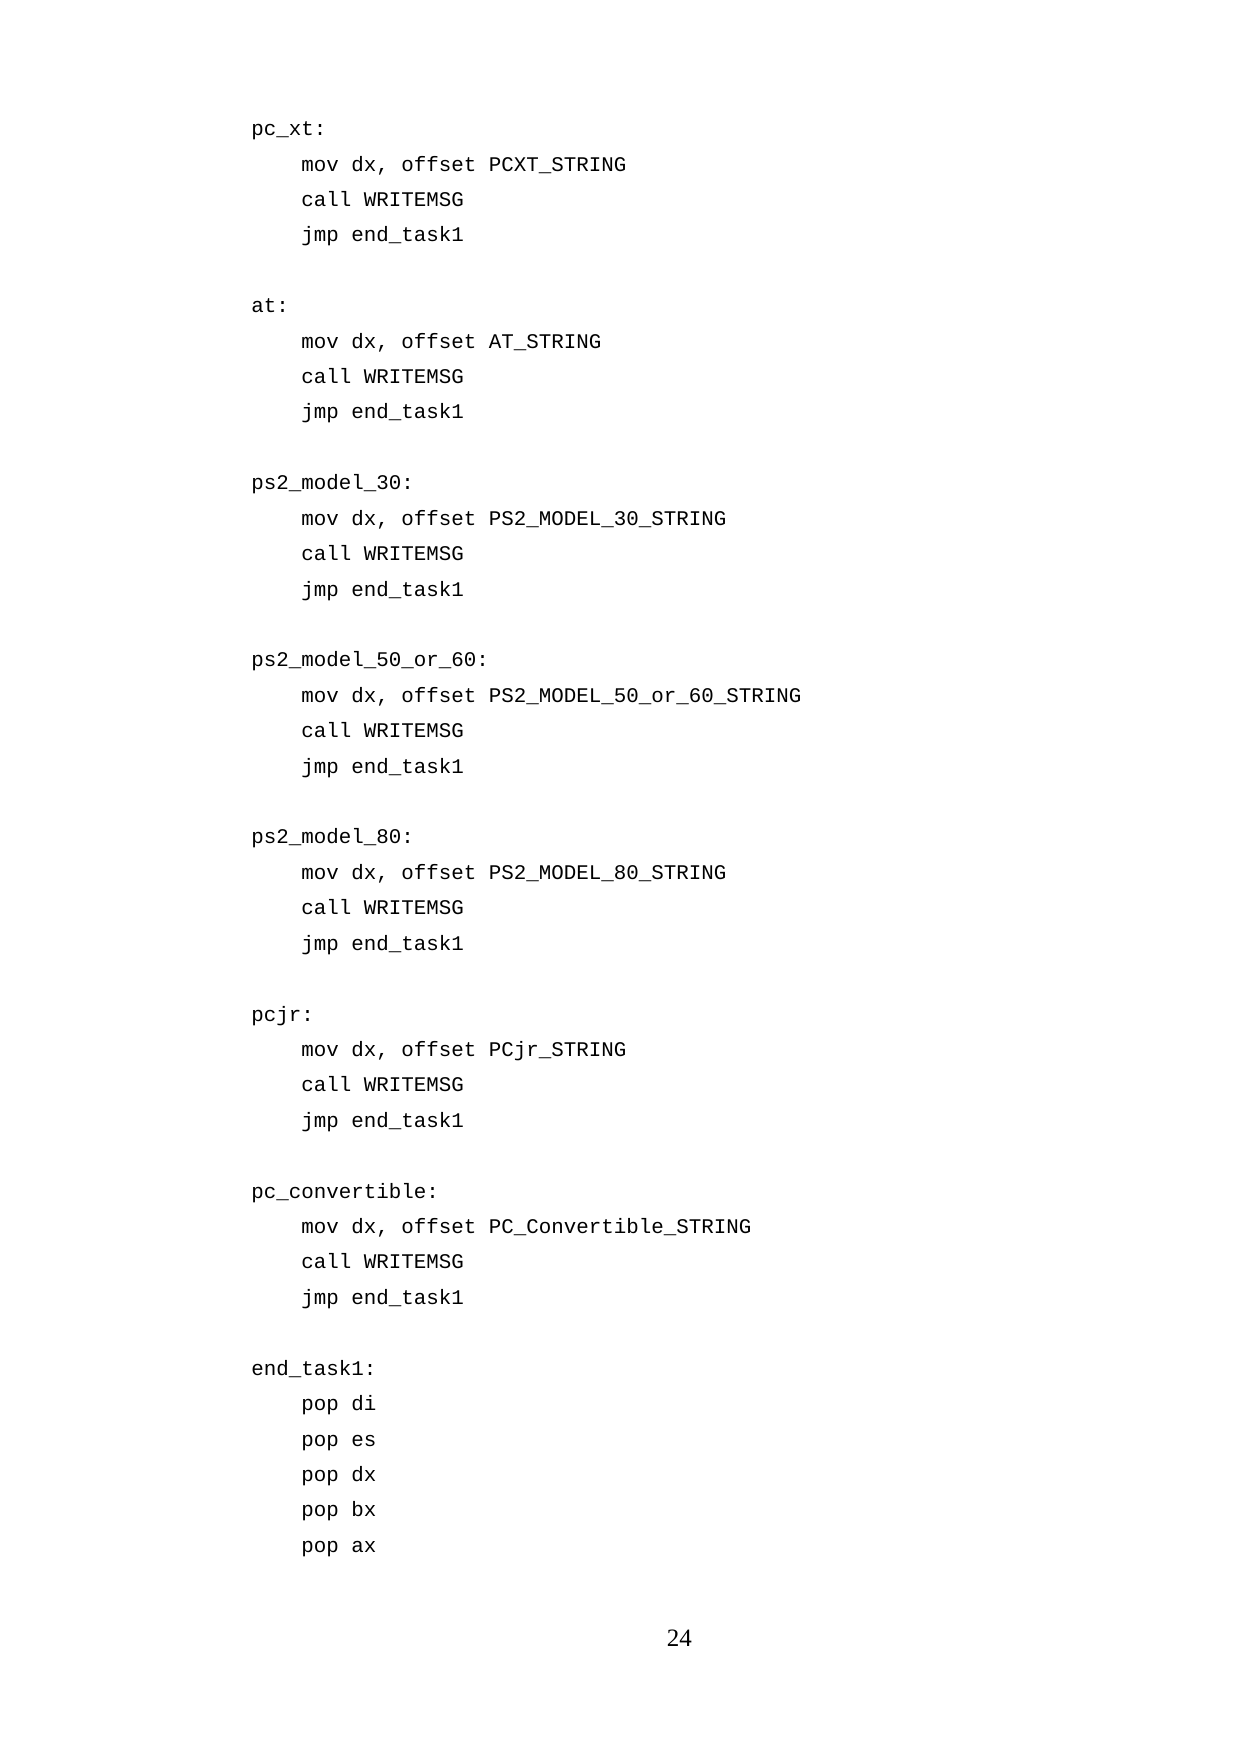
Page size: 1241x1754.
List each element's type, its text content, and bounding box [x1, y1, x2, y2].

text mov dx, offset PCXT_STRING [177, 153, 1181, 177]
text call WRITEMSG [177, 366, 1181, 390]
text at: [177, 295, 1181, 319]
text end_task1: [177, 1358, 1181, 1381]
text mov dx, offset PS2_MODEL_30_STRING [177, 508, 1181, 531]
text ps2_model_30: [177, 472, 1181, 496]
text jmp end_task1 [177, 933, 1181, 956]
text ps2_model_50_or_60: [177, 649, 1181, 673]
text jmp end_task1 [177, 401, 1181, 425]
text pcjr: [177, 1003, 1181, 1027]
text jmp end_task1 [177, 1287, 1181, 1311]
text call WRITEMSG [177, 543, 1181, 567]
text mov dx, offset PS2_MODEL_80_STRING [177, 862, 1181, 886]
text ps2_model_80: [177, 826, 1181, 850]
text pop dx [177, 1464, 1181, 1488]
text mov dx, offset PS2_MODEL_50_or_60_STRING [177, 685, 1181, 708]
text jmp end_task1 [177, 578, 1181, 602]
text jmp end_task1 [177, 756, 1181, 779]
text pc_xt: [177, 118, 1181, 142]
text jmp end_task1 [177, 1110, 1181, 1133]
text pc_convertible: [177, 1181, 1181, 1204]
text jmp end_task1 [177, 224, 1181, 248]
text mov dx, offset AT_STRING [177, 331, 1181, 354]
text pop bx [177, 1499, 1181, 1523]
text pop ax [177, 1535, 1181, 1558]
text call WRITEMSG [177, 720, 1181, 744]
text call WRITEMSG [177, 1074, 1181, 1098]
text call WRITEMSG [177, 1251, 1181, 1275]
text mov dx, offset PC_Convertible_STRING [177, 1216, 1181, 1240]
text call WRITEMSG [177, 189, 1181, 213]
text pop es [177, 1428, 1181, 1452]
text pop di [177, 1393, 1181, 1417]
text call WRITEMSG [177, 897, 1181, 921]
text mov dx, offset PCjr_STRING [177, 1039, 1181, 1063]
